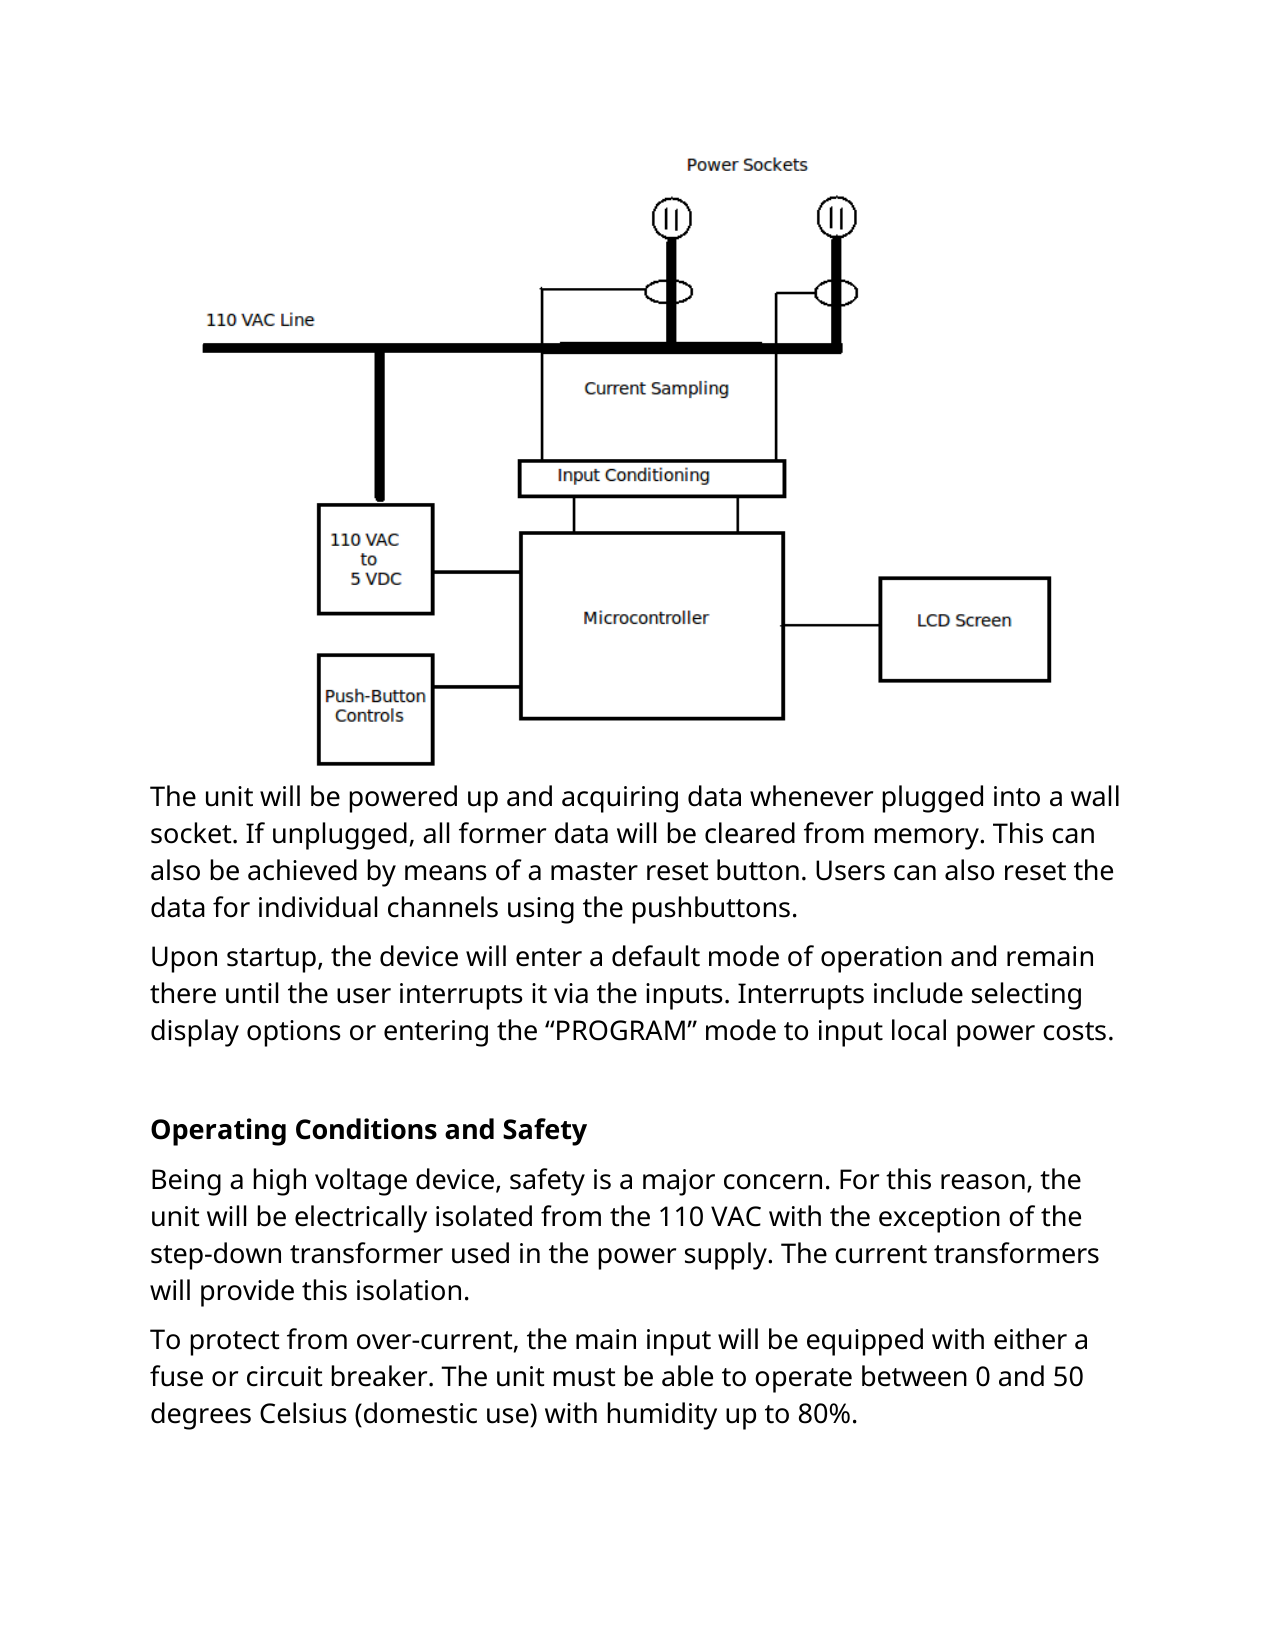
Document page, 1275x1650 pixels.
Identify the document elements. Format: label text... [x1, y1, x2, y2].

text Being a high voltage device, safety is a major concern. For this reason, the unit will be electrically isolated from the 110 VAC with the exception of the step-down transformer used in the power supply. The current transformers will provide this isolation. [150, 1160, 1125, 1308]
text To protect from over-current, the main input will be equipped with either a fuse or circuit breaker. The unit must be able to operate between 0 and 50 degrees Celsius (domestic use) with humidity up to 80%. [150, 1321, 1125, 1432]
picture [202, 150, 1073, 778]
text Upon startup, the device will enter a default mode of operation and remain there until the user interrupts it via the inputs. Interrupts include selecting display options or entering the “PROGRAM” mode to input local power costs. [150, 938, 1125, 1049]
text The unit will be powered up and acquiring data whenever plugged into a wall socket. If unplugged, all former data will be cleared from memory. This can also be achieved by means of a master reset button. Users can also reset the data for individual channels using the pushbuttons. [150, 150, 1125, 925]
text Operating Conditions and Safety [150, 1111, 1125, 1148]
